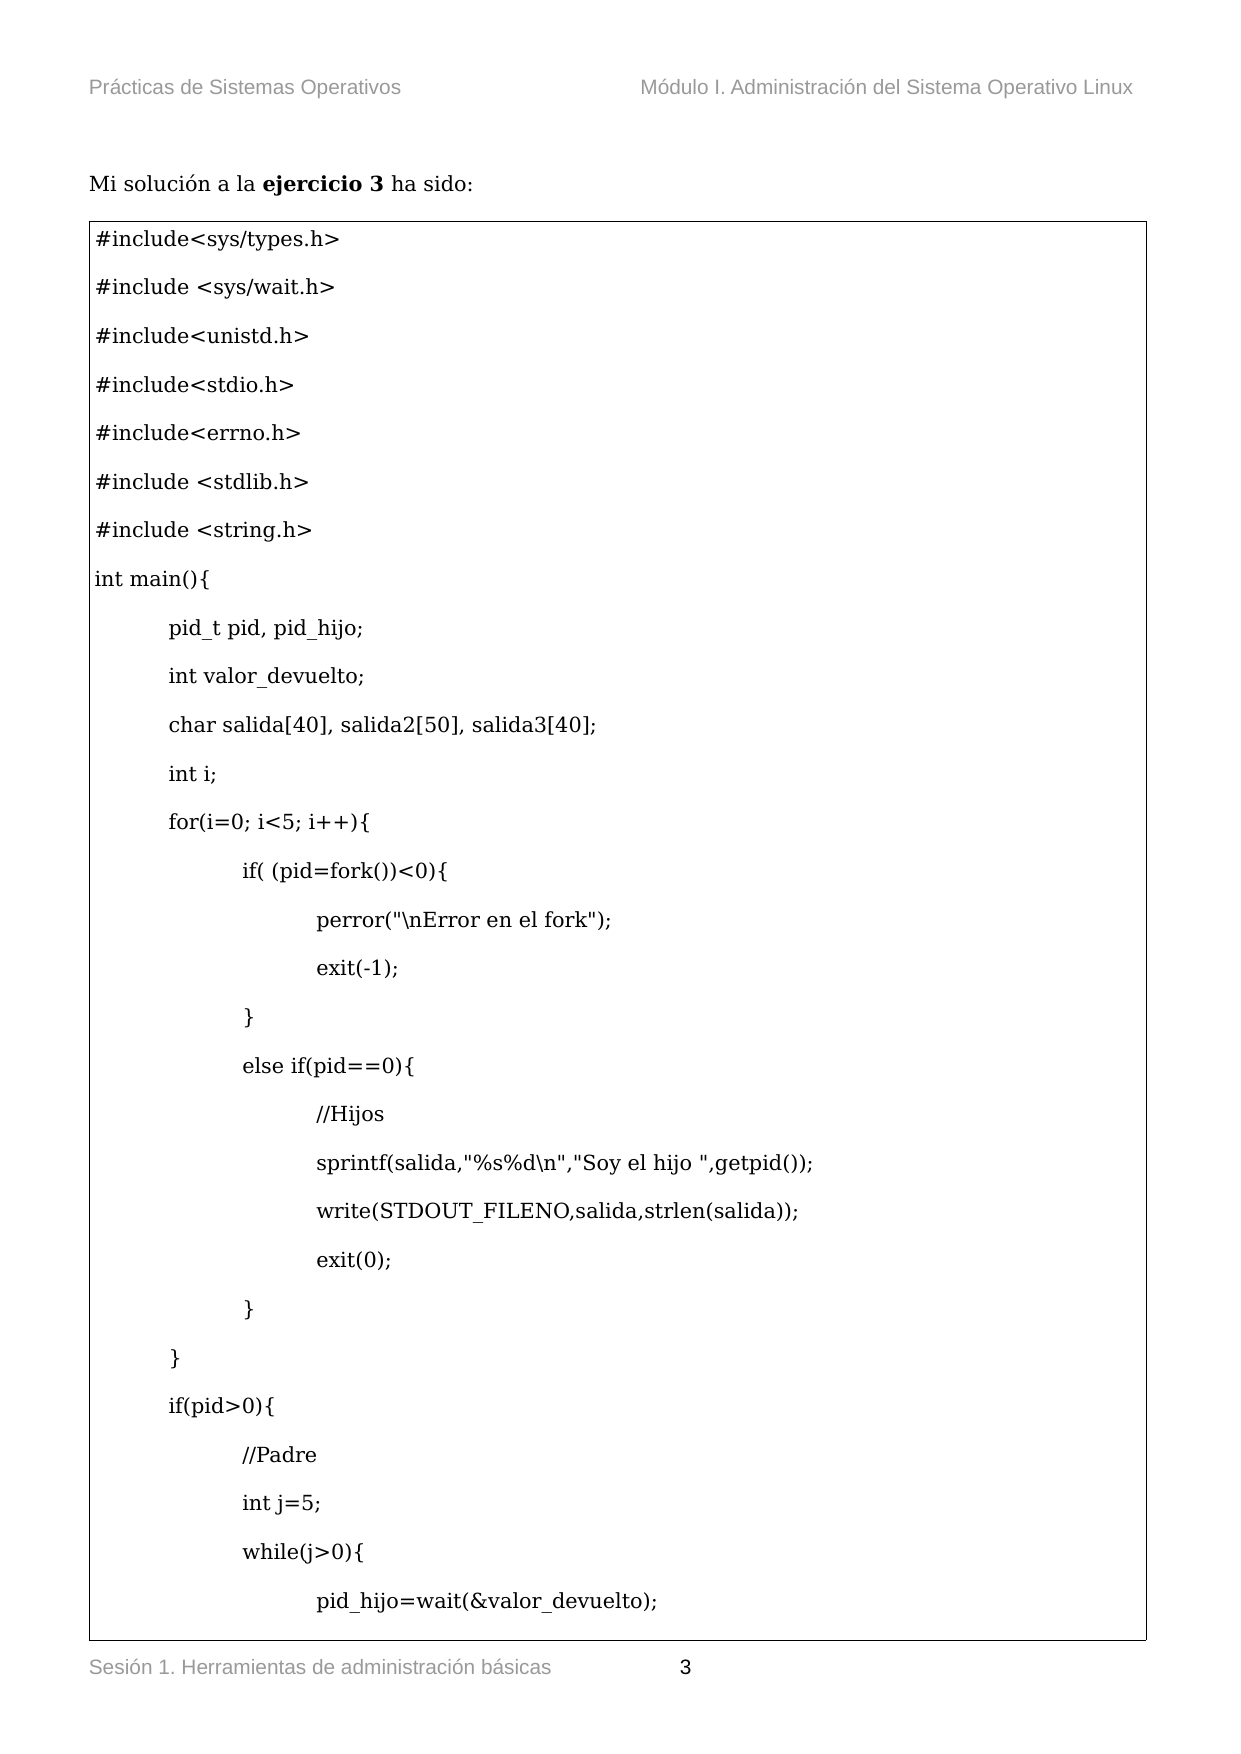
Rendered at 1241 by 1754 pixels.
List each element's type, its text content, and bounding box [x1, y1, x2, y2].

table_header #include<sys/types.h> #include <sys/wait.h> #include<unistd.h> #include<stdio.h> #include<errno.h> #include <stdlib.h> #include <string.h> int main(){ pid_t pid, pid_hijo; int valor_devuelto; char salida[40], salida2[50], salida3[40]; int i; for(i=0; i<5; i++){ if( (pid=fork())<0){ perror("\nError en el fork"); exit(-1); } else if(pid==0){ //Hijos sprintf(salida,"%s%d\n","Soy el hijo ",getpid()); write(STDOUT_FILENO,salida,strlen(salida)); exit(0); } } if(pid>0){ //Padre int j=5; while(j>0){ pid_hijo=wait(&valor_devuelto); [90, 222, 1146, 1639]
text Mi solución a la ejercicio 3 ha sido: [89, 172, 1146, 196]
